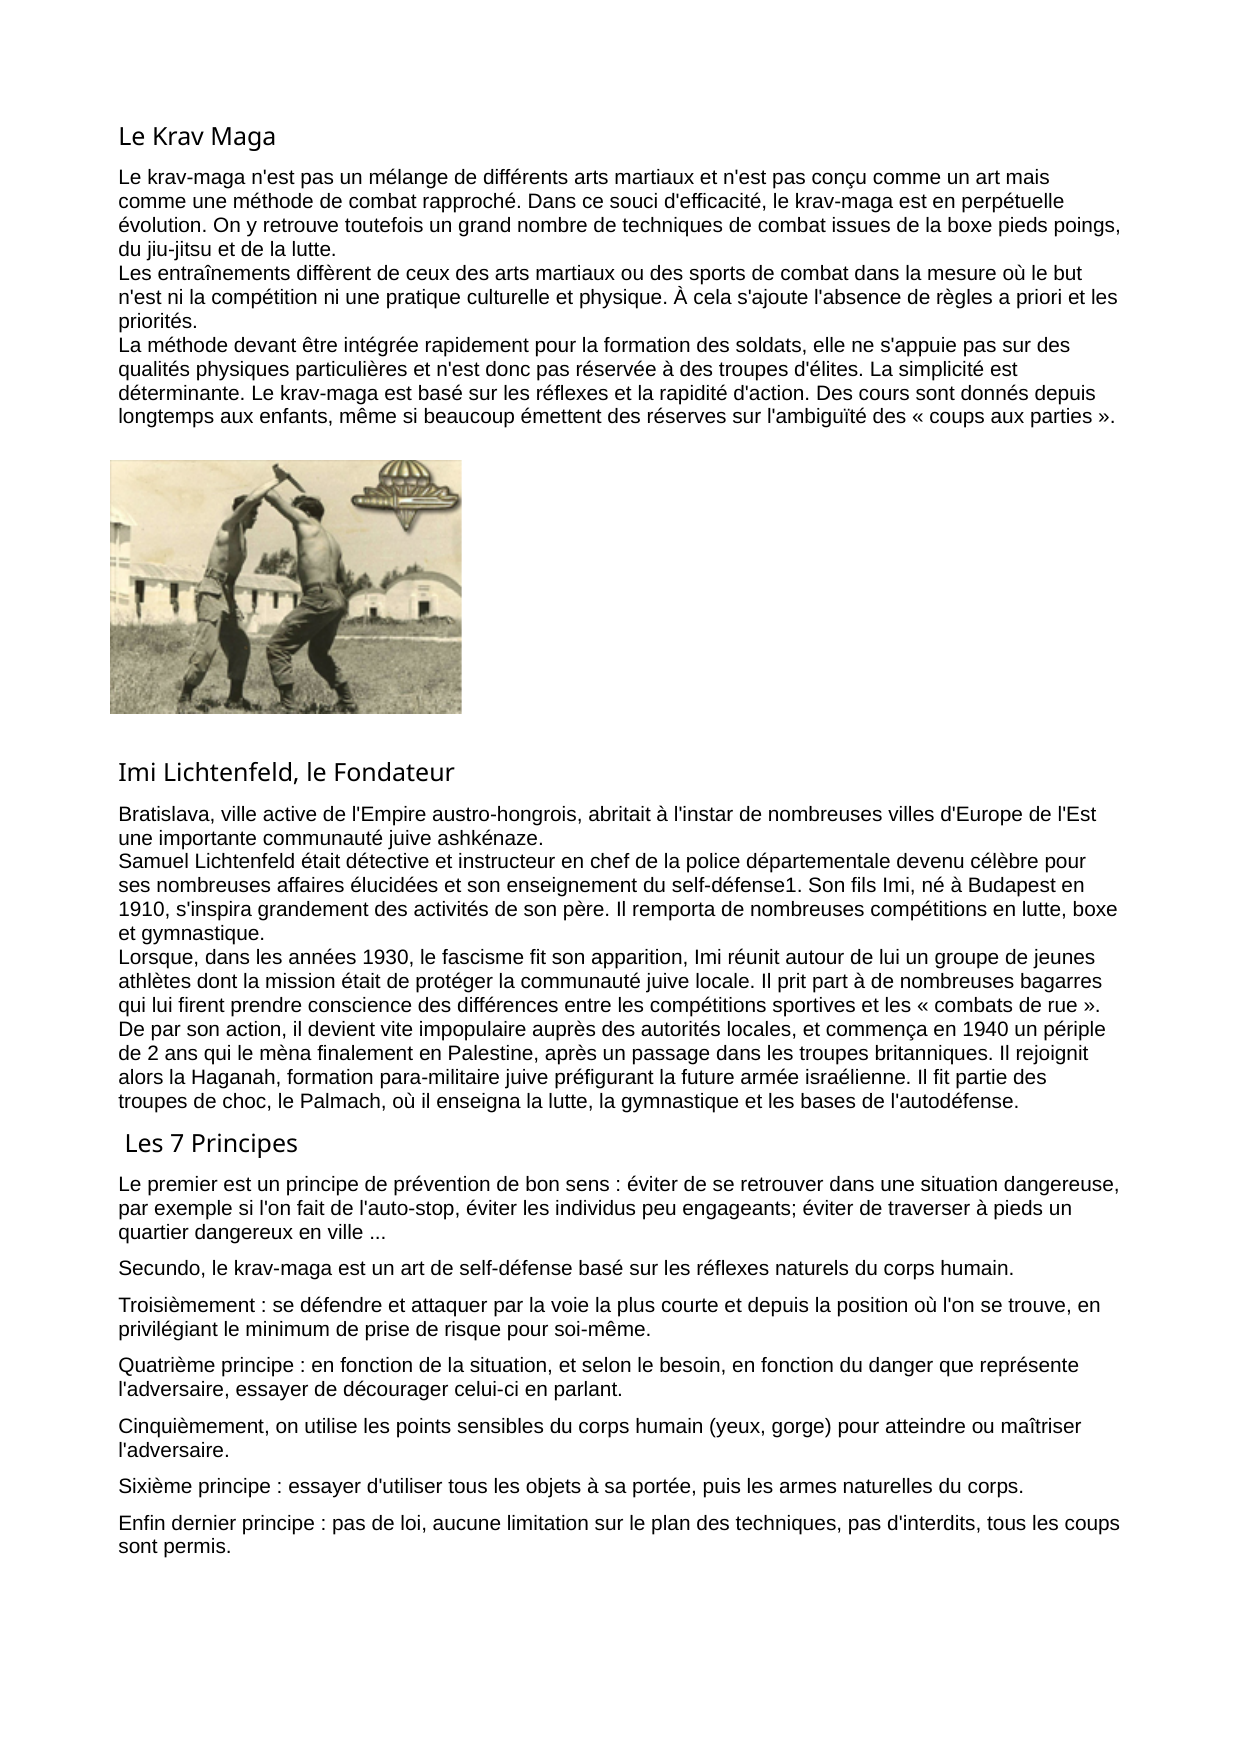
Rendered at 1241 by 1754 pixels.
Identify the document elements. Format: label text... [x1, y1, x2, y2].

text Le premier est un principe de prévention de bon sens : éviter de se retrouver dans une situation dangereuse, par exemple si l'on fait de l'auto-stop, éviter les individus peu engageants; éviter de traverser à pieds un quartier dangereux en ville ... [118, 1172, 1122, 1244]
text Secundo, le krav-maga est un art de self-défense basé sur les réflexes naturels du corps humain. [118, 1256, 1122, 1280]
text Troisièmement : se défendre et attaquer par la voie la plus courte et depuis la position où l'on se trouve, en privilégiant le minimum de prise de risque pour soi-même. [118, 1293, 1122, 1341]
text Cinquièmement, on utilise les points sensibles du corps humain (yeux, gorge) pour atteindre ou maîtriser l'adversaire. [118, 1413, 1122, 1461]
text Sixième principe : essayer d'utiliser tous les objets à sa portée, puis les armes naturelles du corps. [118, 1474, 1122, 1498]
text Imi Lichtenfeld, le Fondateur [118, 755, 1122, 789]
text Le Krav Maga [118, 118, 1122, 152]
text Bratislava, ville active de l'Empire austro-hongrois, abritait à l'instar de nombreuses villes d'Europe de l'Est une importante communauté juive ashkénaze. Samuel Lichtenfeld était détective et instructeur en chef de la police départementale devenu célèbre pour ses nombreuses affaires élucidées et son enseignement du self-défense1. Son fils Imi, né à Budapest en 1910, s'inspira grandement des activités de son père. Il remporta de nombreuses compétitions en lutte, boxe et gymnastique. Lorsque, dans les années 1930, le fascisme fit son apparition, Imi réunit autour de lui un groupe de jeunes athlètes dont la mission était de protéger la communauté juive locale. Il prit part à de nombreuses bagarres qui lui firent prendre conscience des différences entre les compétitions sportives et les « combats de rue ». De par son action, il devient vite impopulaire auprès des autorités locales, et commença en 1940 un périple de 2 ans qui le mèna finalement en Palestine, après un passage dans les troupes britanniques. Il rejoignit alors la Haganah, formation para-militaire juive préfigurant la future armée israélienne. Il fit partie des troupes de choc, le Palmach, où il enseigna la lutte, la gymnastique et les bases de l'autodéfense. [118, 801, 1122, 1113]
text Les 7 Principes [118, 1125, 1122, 1159]
picture [110, 460, 462, 714]
text Enfin dernier principe : pas de loi, aucune limitation sur le plan des techniques, pas d'interdits, tous les coups sont permis. [118, 1510, 1122, 1558]
text Le krav-maga n'est pas un mélange de différents arts martiaux et n'est pas conçu comme un art mais comme une méthode de combat rapproché. Dans ce souci d'efficacité, le krav-maga est en perpétuelle évolution. On y retrouve toutefois un grand nombre de techniques de combat issues de la boxe pieds poings, du jiu-jitsu et de la lutte. Les entraînements diffèrent de ceux des arts martiaux ou des sports de combat dans la mesure où le but n'est ni la compétition ni une pratique culturelle et physique. À cela s'ajoute l'absence de règles a priori et les priorités. La méthode devant être intégrée rapidement pour la formation des soldats, elle ne s'appuie pas sur des qualités physiques particulières et n'est donc pas réservée à des troupes d'élites. La simplicité est déterminante. Le krav-maga est basé sur les réflexes et la rapidité d'action. Des cours sont donnés depuis longtemps aux enfants, même si beaucoup émettent des réserves sur l'ambiguïté des « coups aux parties ». [118, 165, 1122, 428]
text Quatrième principe : en fonction de la situation, et selon le besoin, en fonction du danger que représente l'adversaire, essayer de décourager celui-ci en parlant. [118, 1353, 1122, 1401]
